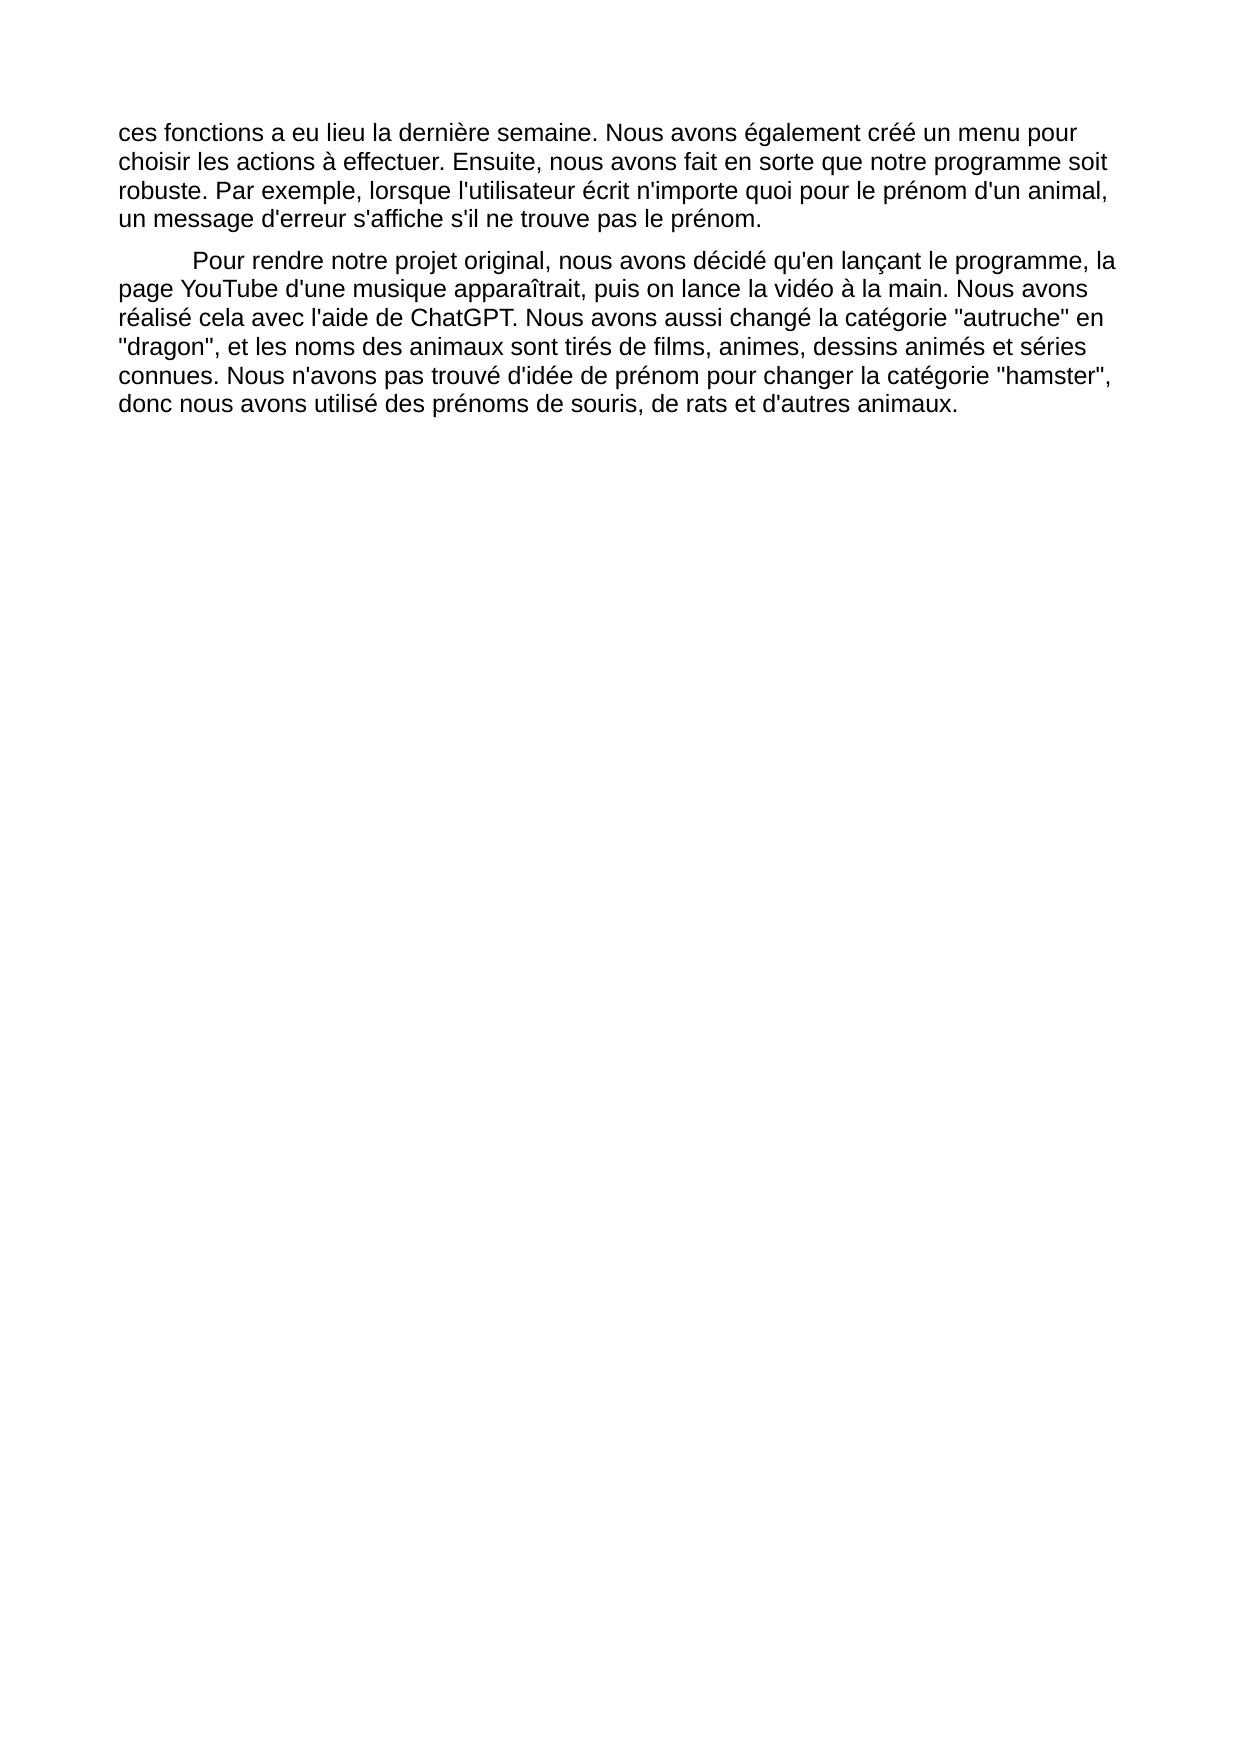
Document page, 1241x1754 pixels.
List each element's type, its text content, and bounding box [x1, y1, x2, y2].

text Pour rendre notre projet original, nous avons décidé qu'en lançant le programme, la page YouTube d'une musique apparaîtrait, puis on lance la vidéo à la main. Nous avons réalisé cela avec l'aide de ChatGPT. Nous avons aussi changé la catégorie "autruche" en "dragon", et les noms des animaux sont tirés de films, animes, dessins animés et séries connues. Nous n'avons pas trouvé d'idée de prénom pour changer la catégorie "hamster", donc nous avons utilisé des prénoms de souris, de rats et d'autres animaux. [118, 246, 1122, 418]
text ces fonctions a eu lieu la dernière semaine. Nous avons également créé un menu pour choisir les actions à effectuer. Ensuite, nous avons fait en sorte que notre programme soit robuste. Par exemple, lorsque l'utilisateur écrit n'importe quoi pour le prénom d'un animal, un message d'erreur s'affiche s'il ne trouve pas le prénom. [118, 118, 1122, 233]
